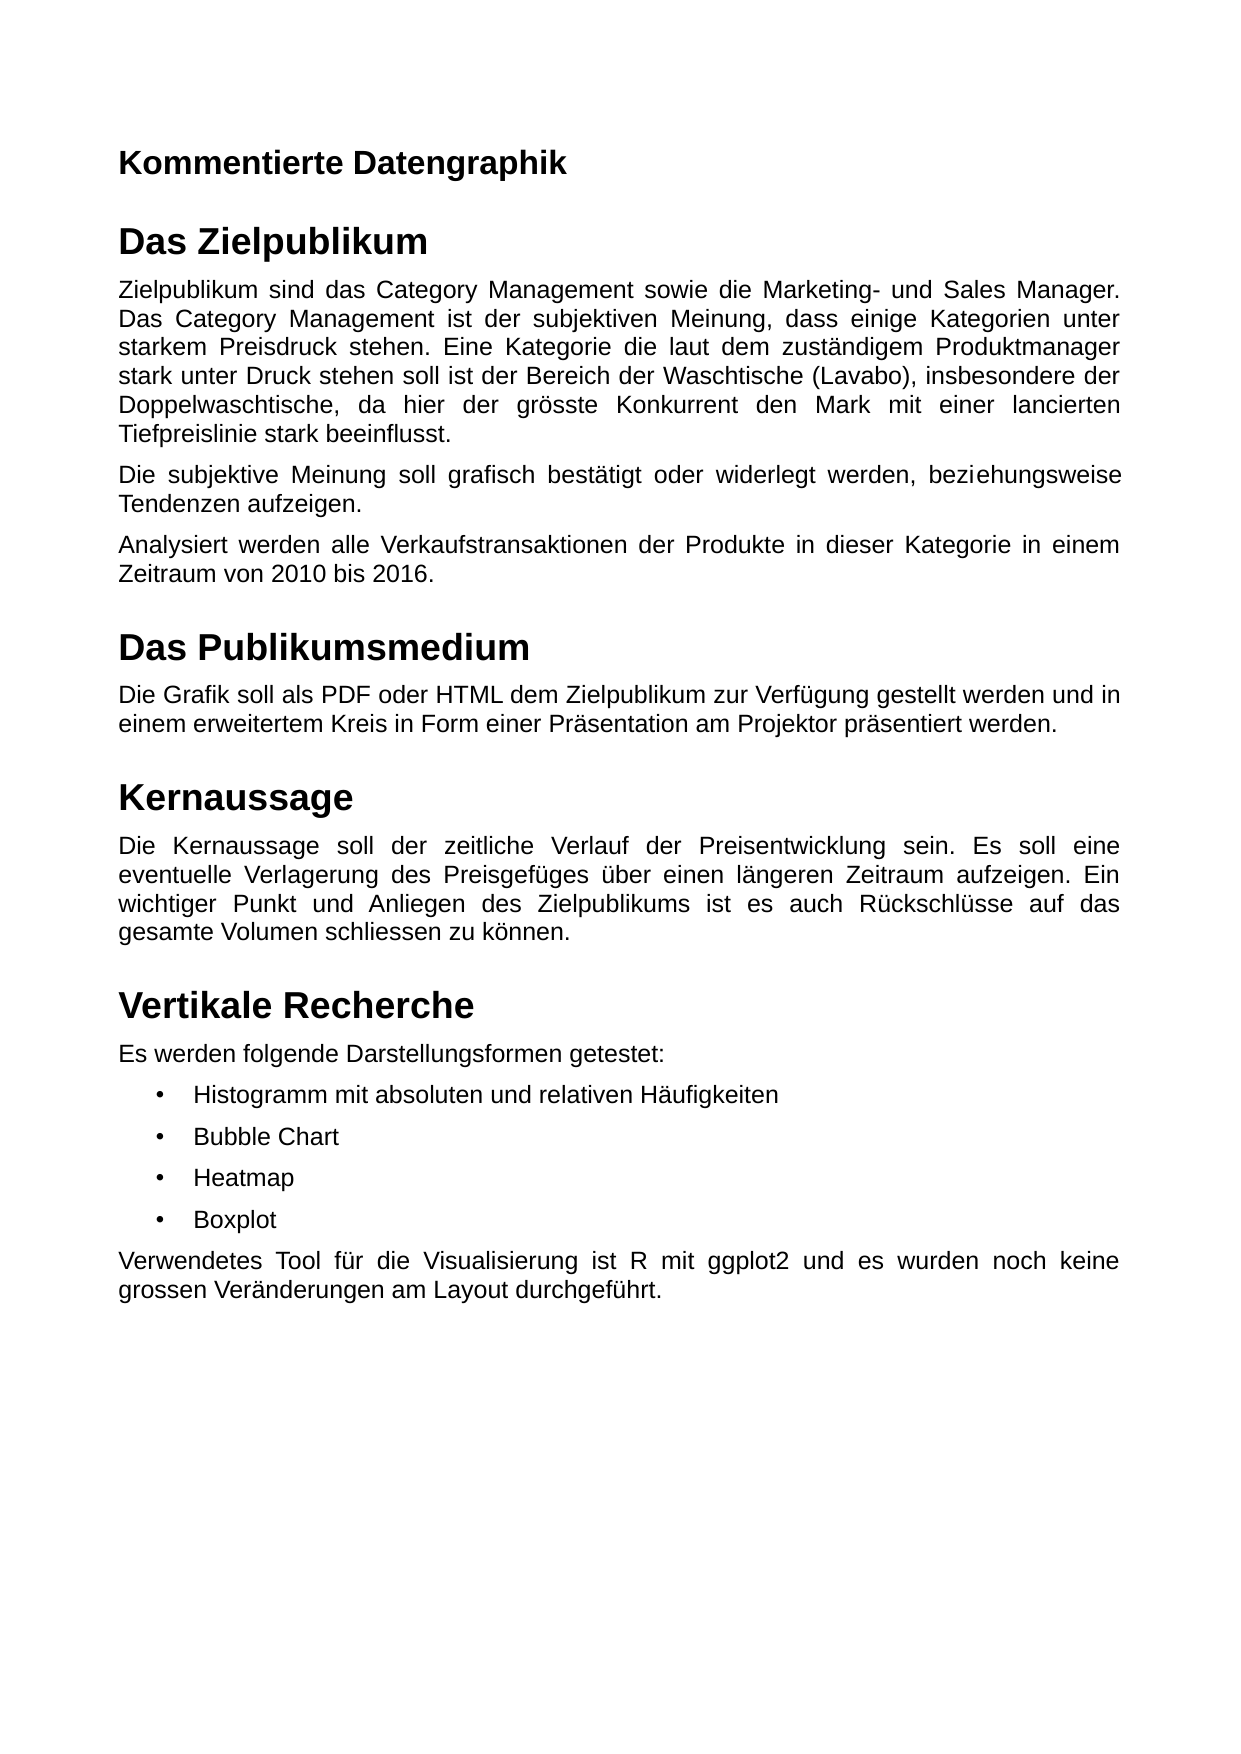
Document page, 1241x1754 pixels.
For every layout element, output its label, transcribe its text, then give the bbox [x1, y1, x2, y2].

subtitle Vertikale Recherche [118, 984, 1122, 1027]
list Bubble Chart [156, 1122, 1122, 1151]
text Es werden folgende Darstellungsformen getestet: [118, 1039, 1122, 1068]
text Die Grafik soll als PDF oder HTML dem Zielpublikum zur Verfügung gestellt werden und in einem erweitertem Kreis in Form einer Präsentation am Projektor präsentiert werden. [118, 681, 1122, 738]
text Zielpublikum sind das Category Management sowie die Marketing- und Sales Manager. Das Category Management ist der subjektiven Meinung, dass einige Kategorien unter starkem Preisdruck stehen. Eine Kategorie die laut dem zuständigem Produktmanager stark unter Druck stehen soll ist der Bereich der Waschtische (Lavabo), insbesondere der Doppelwaschtische, da hier der grösste Konkurrent den Mark mit einer lancierten Tiefpreislinie stark beeinflusst. [118, 275, 1122, 447]
subtitle Kernaussage [118, 776, 1122, 819]
text Analysiert werden alle Verkaufstransaktionen der Produkte in dieser Kategorie in einem Zeitraum von 2010 bis 2016. [118, 530, 1122, 587]
subtitle Das Publikumsmedium [118, 625, 1122, 668]
text Die subjektive Meinung soll grafisch bestätigt oder widerlegt werden, beziehungsweise Tendenzen aufzeigen. [118, 460, 1122, 517]
subtitle Kommentierte Datengraphik [118, 143, 1122, 182]
list Boxplot [156, 1204, 1122, 1233]
subtitle Das Zielpublikum [118, 219, 1122, 262]
text Die Kernaussage soll der zeitliche Verlauf der Preisentwicklung sein. Es soll eine eventuelle Verlagerung des Preisgefüges über einen längeren Zeitraum aufzeigen. Ein wichtiger Punkt und Anliegen des Zielpublikums ist es auch Rückschlüsse auf das gesamte Volumen schliessen zu können. [118, 831, 1122, 946]
text Verwendetes Tool für die Visualisierung ist R mit ggplot2 und es wurden noch keine grossen Veränderungen am Layout durchgeführt. [118, 1246, 1122, 1303]
list Histogramm mit absoluten und relativen Häufigkeiten [156, 1081, 1122, 1109]
list Heatmap [156, 1163, 1122, 1192]
